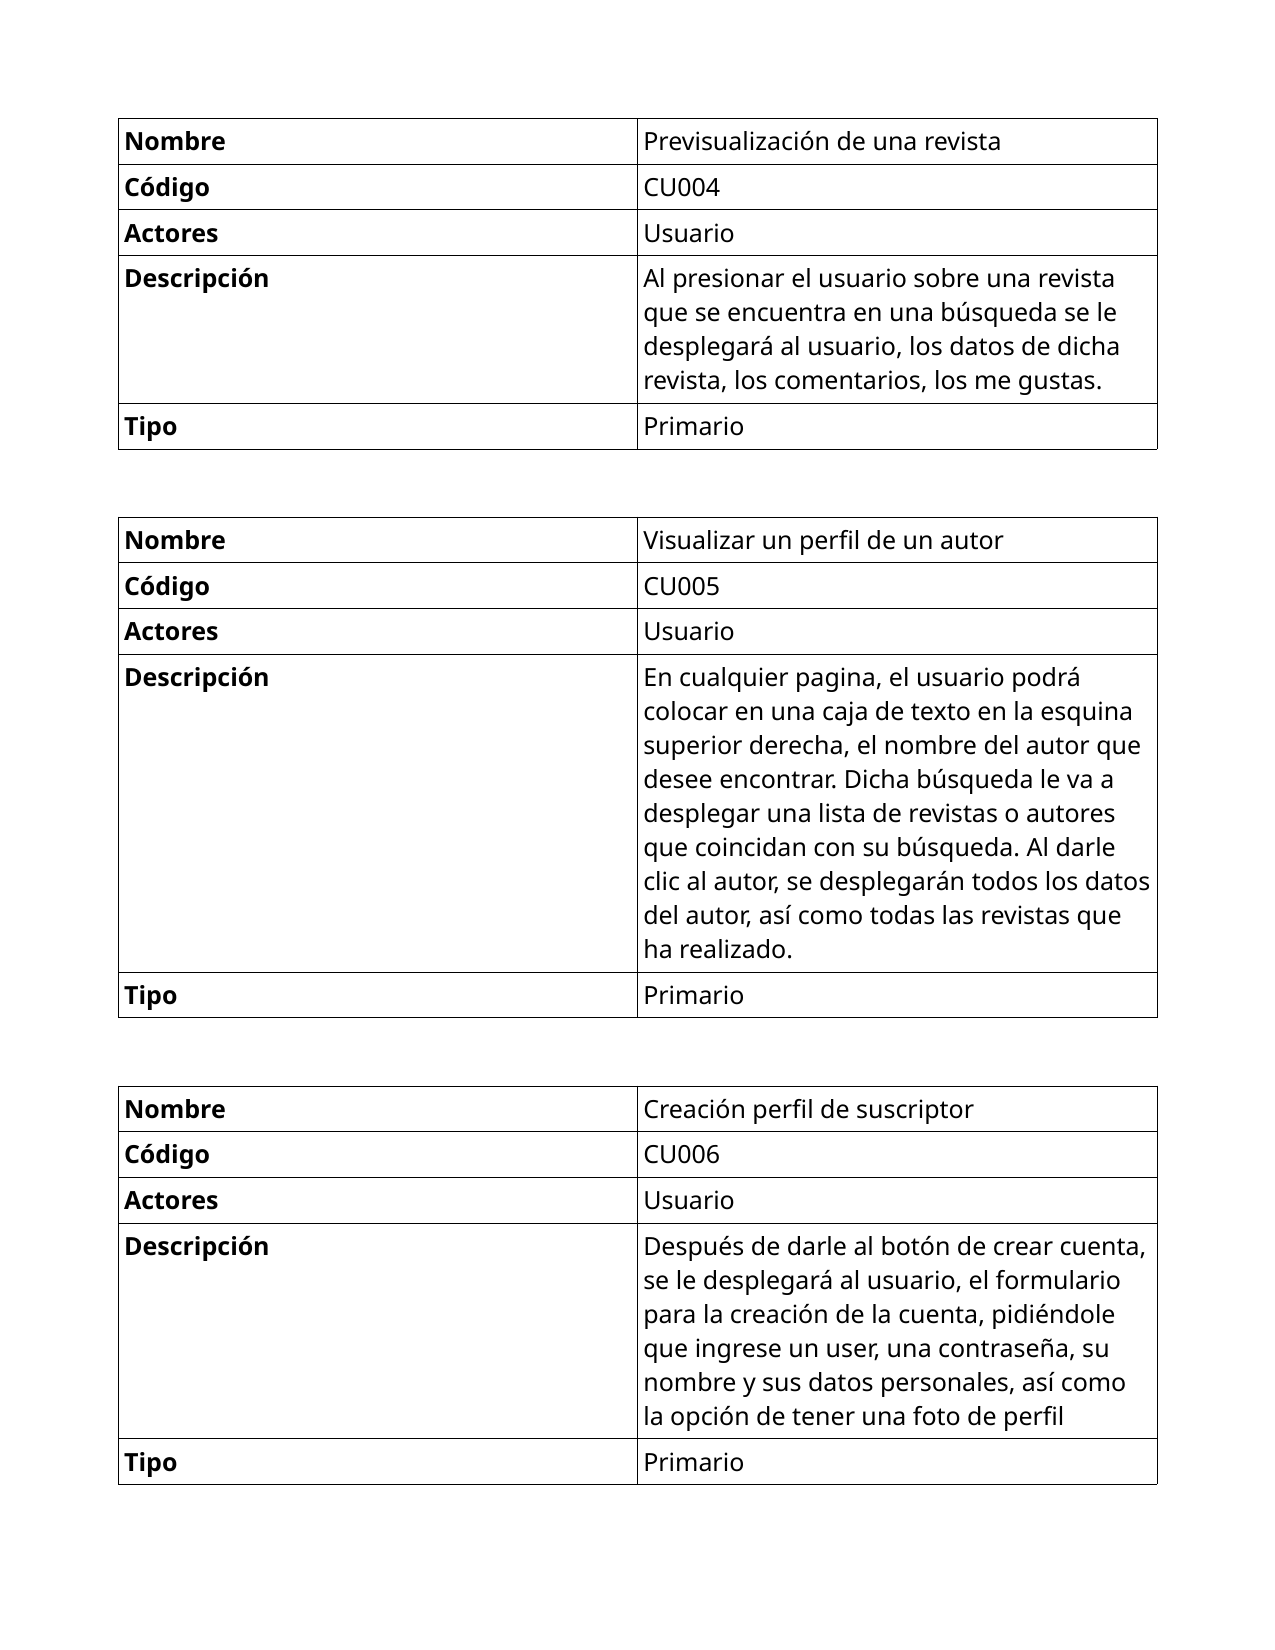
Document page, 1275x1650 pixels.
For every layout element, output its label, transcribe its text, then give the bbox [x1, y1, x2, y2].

table_cell Primario [638, 1439, 1157, 1484]
table_header Previsualización de una revista [638, 119, 1157, 164]
table_cell Tipo [119, 1439, 637, 1484]
table_cell Primario [638, 404, 1157, 448]
table_header Nombre [119, 518, 637, 562]
table_cell CU004 [638, 165, 1157, 209]
table_cell Código [119, 563, 637, 608]
table_cell Tipo [119, 404, 637, 448]
table_cell Actores [119, 1178, 637, 1222]
table_cell Actores [119, 609, 637, 653]
table_cell En cualquier pagina, el usuario podrá colocar en una caja de texto en la esquina superior derecha, el nombre del autor que desee encontrar. Dicha búsqueda le va a desplegar una lista de revistas o autores que coincidan con su búsqueda. Al darle clic al autor, se desplegarán todos los datos del autor, así como todas las revistas que ha realizado. [638, 655, 1157, 972]
table_cell Tipo [119, 973, 637, 1017]
table_cell Usuario [638, 1178, 1157, 1222]
table_cell Primario [638, 973, 1157, 1017]
table_cell Usuario [638, 210, 1157, 255]
table_cell Código [119, 165, 637, 209]
table_cell Actores [119, 210, 637, 255]
table_cell Usuario [638, 609, 1157, 653]
table_cell CU006 [638, 1132, 1157, 1177]
table_cell Descripción [119, 655, 637, 972]
table_header Nombre [119, 1087, 637, 1131]
table_header Creación perfil de suscriptor [638, 1087, 1157, 1131]
table_cell Descripción [119, 1224, 637, 1438]
table_cell Después de darle al botón de crear cuenta, se le desplegará al usuario, el formulario para la creación de la cuenta, pidiéndole que ingrese un user, una contraseña, su nombre y sus datos personales, así como la opción de tener una foto de perfil [638, 1224, 1157, 1438]
table_cell Código [119, 1132, 637, 1177]
table_cell Descripción [119, 256, 637, 403]
table_cell Al presionar el usuario sobre una revista que se encuentra en una búsqueda se le desplegará al usuario, los datos de dicha revista, los comentarios, los me gustas. [638, 256, 1157, 403]
table_header Visualizar un perfil de un autor [638, 518, 1157, 562]
table_header Nombre [119, 119, 637, 164]
table_cell CU005 [638, 563, 1157, 608]
